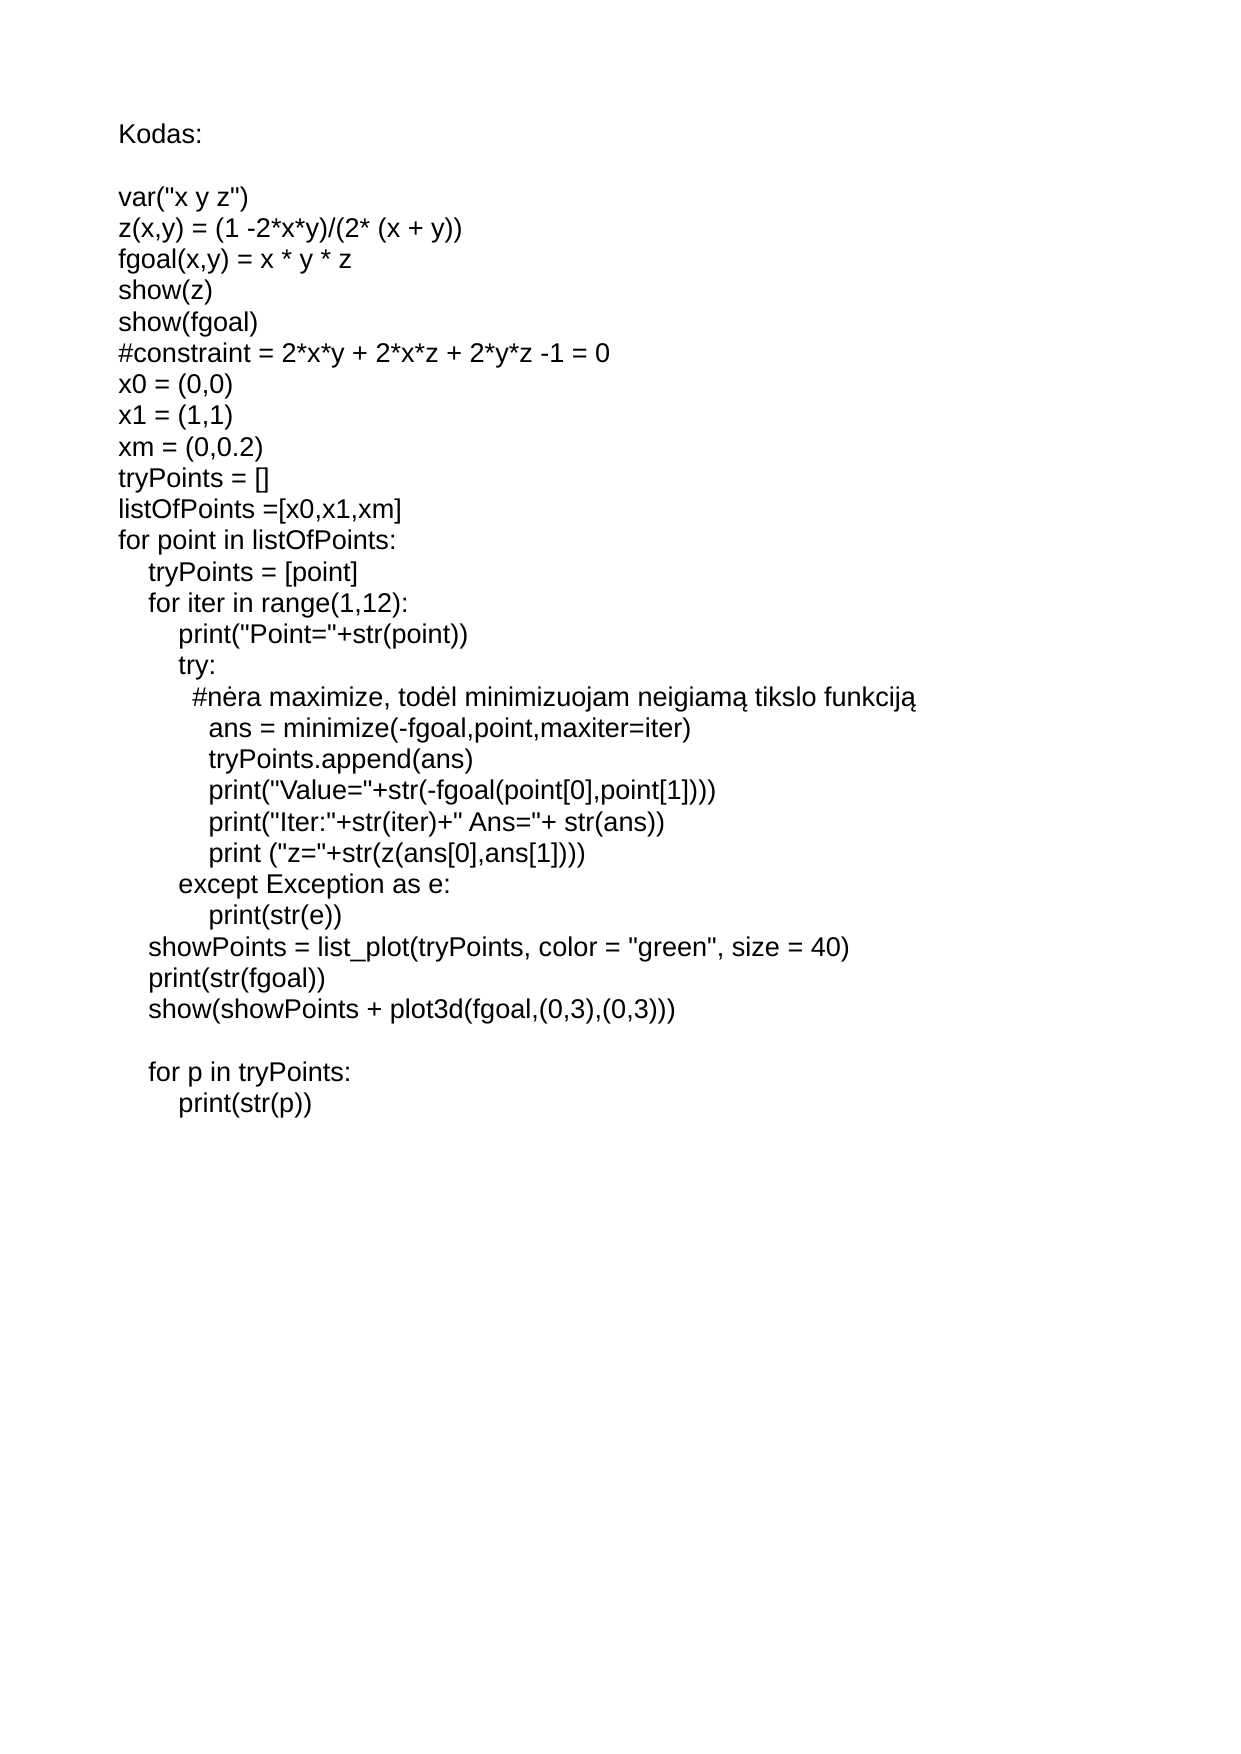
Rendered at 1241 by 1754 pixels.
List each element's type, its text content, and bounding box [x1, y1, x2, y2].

text print(str(fgoal)) [118, 962, 1122, 993]
text print("Value="+str(-fgoal(point[0],point[1]))) [118, 774, 1122, 806]
text tryPoints = [point] [118, 556, 1122, 587]
text #constraint = 2*x*y + 2*x*z + 2*y*z -1 = 0 [118, 337, 1122, 368]
text x1 = (1,1) [118, 399, 1122, 431]
text fgoal(x,y) = x * y * z [118, 243, 1122, 274]
text print("Point="+str(point)) [118, 618, 1122, 649]
text print("Iter:"+str(iter)+" Ans="+ str(ans)) [118, 806, 1122, 837]
text x0 = (0,0) [118, 368, 1122, 399]
text print(str(p)) [118, 1087, 1122, 1118]
text show(fgoal) [118, 306, 1122, 337]
text showPoints = list_plot(tryPoints, color = "green", size = 40) [118, 931, 1122, 962]
text show(showPoints + plot3d(fgoal,(0,3),(0,3))) [118, 993, 1122, 1024]
text var("x y z") [118, 181, 1122, 212]
text print(str(e)) [118, 899, 1122, 931]
text show(z) [118, 274, 1122, 306]
text print ("z="+str(z(ans[0],ans[1]))) [118, 837, 1122, 868]
text try: [118, 649, 1122, 681]
text ans = minimize(-fgoal,point,maxiter=iter) [118, 712, 1122, 743]
text for p in tryPoints: [118, 1056, 1122, 1087]
text Kodas: [118, 118, 1122, 149]
text z(x,y) = (1 -2*x*y)/(2* (x + y)) [118, 212, 1122, 243]
text except Exception as e: [118, 868, 1122, 899]
text listOfPoints =[x0,x1,xm] [118, 493, 1122, 524]
text xm = (0,0.2) [118, 431, 1122, 462]
text tryPoints.append(ans) [118, 743, 1122, 774]
text tryPoints = [] [118, 462, 1122, 493]
text #nėra maximize, todėl minimizuojam neigiamą tikslo funkciją [118, 681, 1122, 712]
text for iter in range(1,12): [118, 587, 1122, 618]
text for point in listOfPoints: [118, 524, 1122, 556]
